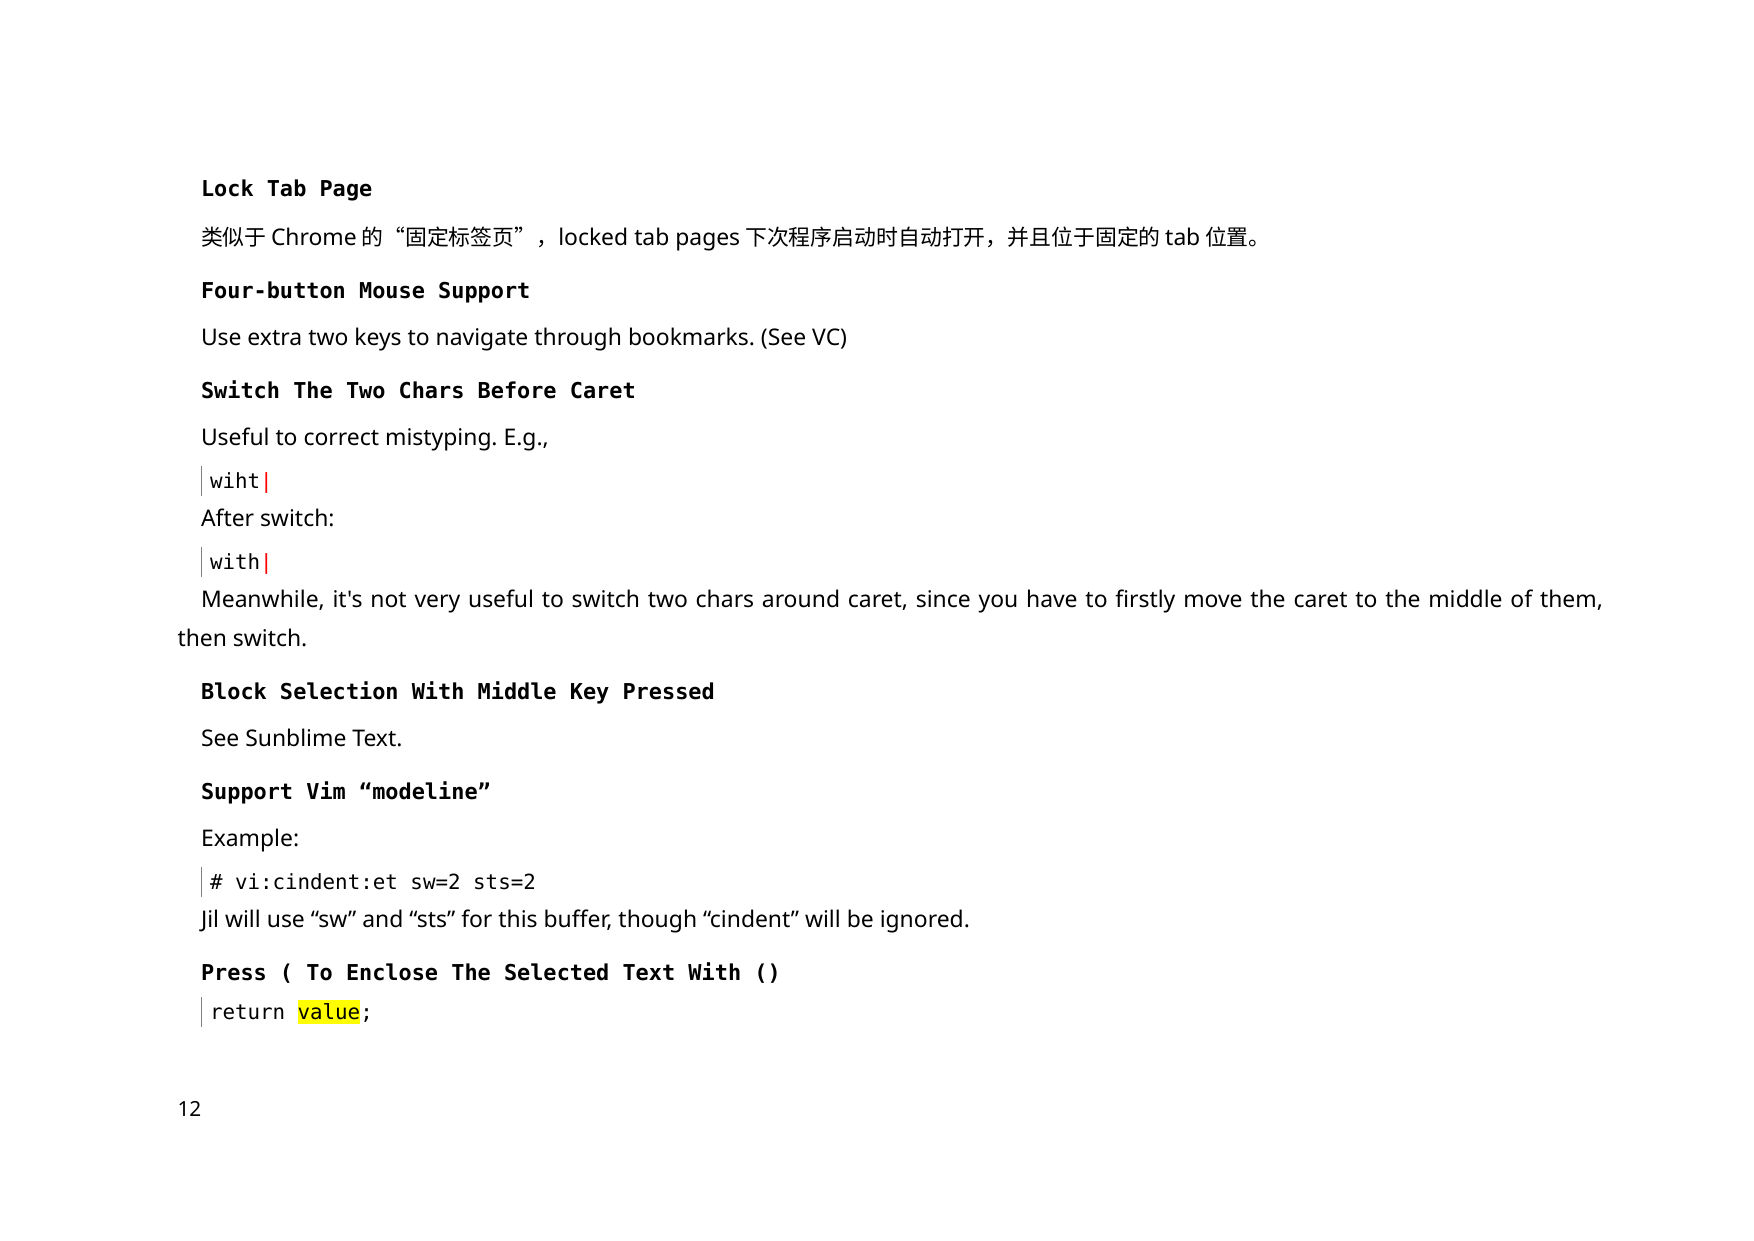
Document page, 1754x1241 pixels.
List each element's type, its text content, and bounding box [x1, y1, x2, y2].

text wiht| [202, 466, 1605, 496]
title Four-button mouse support [177, 278, 1605, 303]
text After switch: [177, 502, 1605, 533]
text return value; [202, 997, 1605, 1027]
text See Sunblime Text. [177, 722, 1605, 753]
text 类似于Chrome的“固定标签页”，locked tab pages下次程序启动时自动打开，并且位于固定的tab位置。 [177, 220, 1605, 252]
text # vi:cindent:et sw=2 sts=2 [202, 867, 1605, 897]
text Useful to correct mistyping. E.g., [177, 421, 1605, 452]
title Lock tab page [177, 177, 1605, 202]
text Example: [177, 822, 1605, 853]
text with| [202, 547, 1605, 577]
text Jil will use “sw” and “sts” for this buffer, though “cindent” will be ignored. [177, 903, 1605, 934]
text Meanwhile, it's not very useful to switch two chars around caret, since you have to firstly move the caret to the middle of them, then switch. [177, 583, 1605, 653]
title Block selection with middle key pressed [177, 679, 1605, 704]
title Press ( to enclose the selected text with () [177, 960, 1605, 985]
title Switch the two chars before caret [177, 378, 1605, 403]
text Use extra two keys to navigate through bookmarks. (See VC) [177, 321, 1605, 352]
title Support Vim “modeline” [177, 779, 1605, 804]
